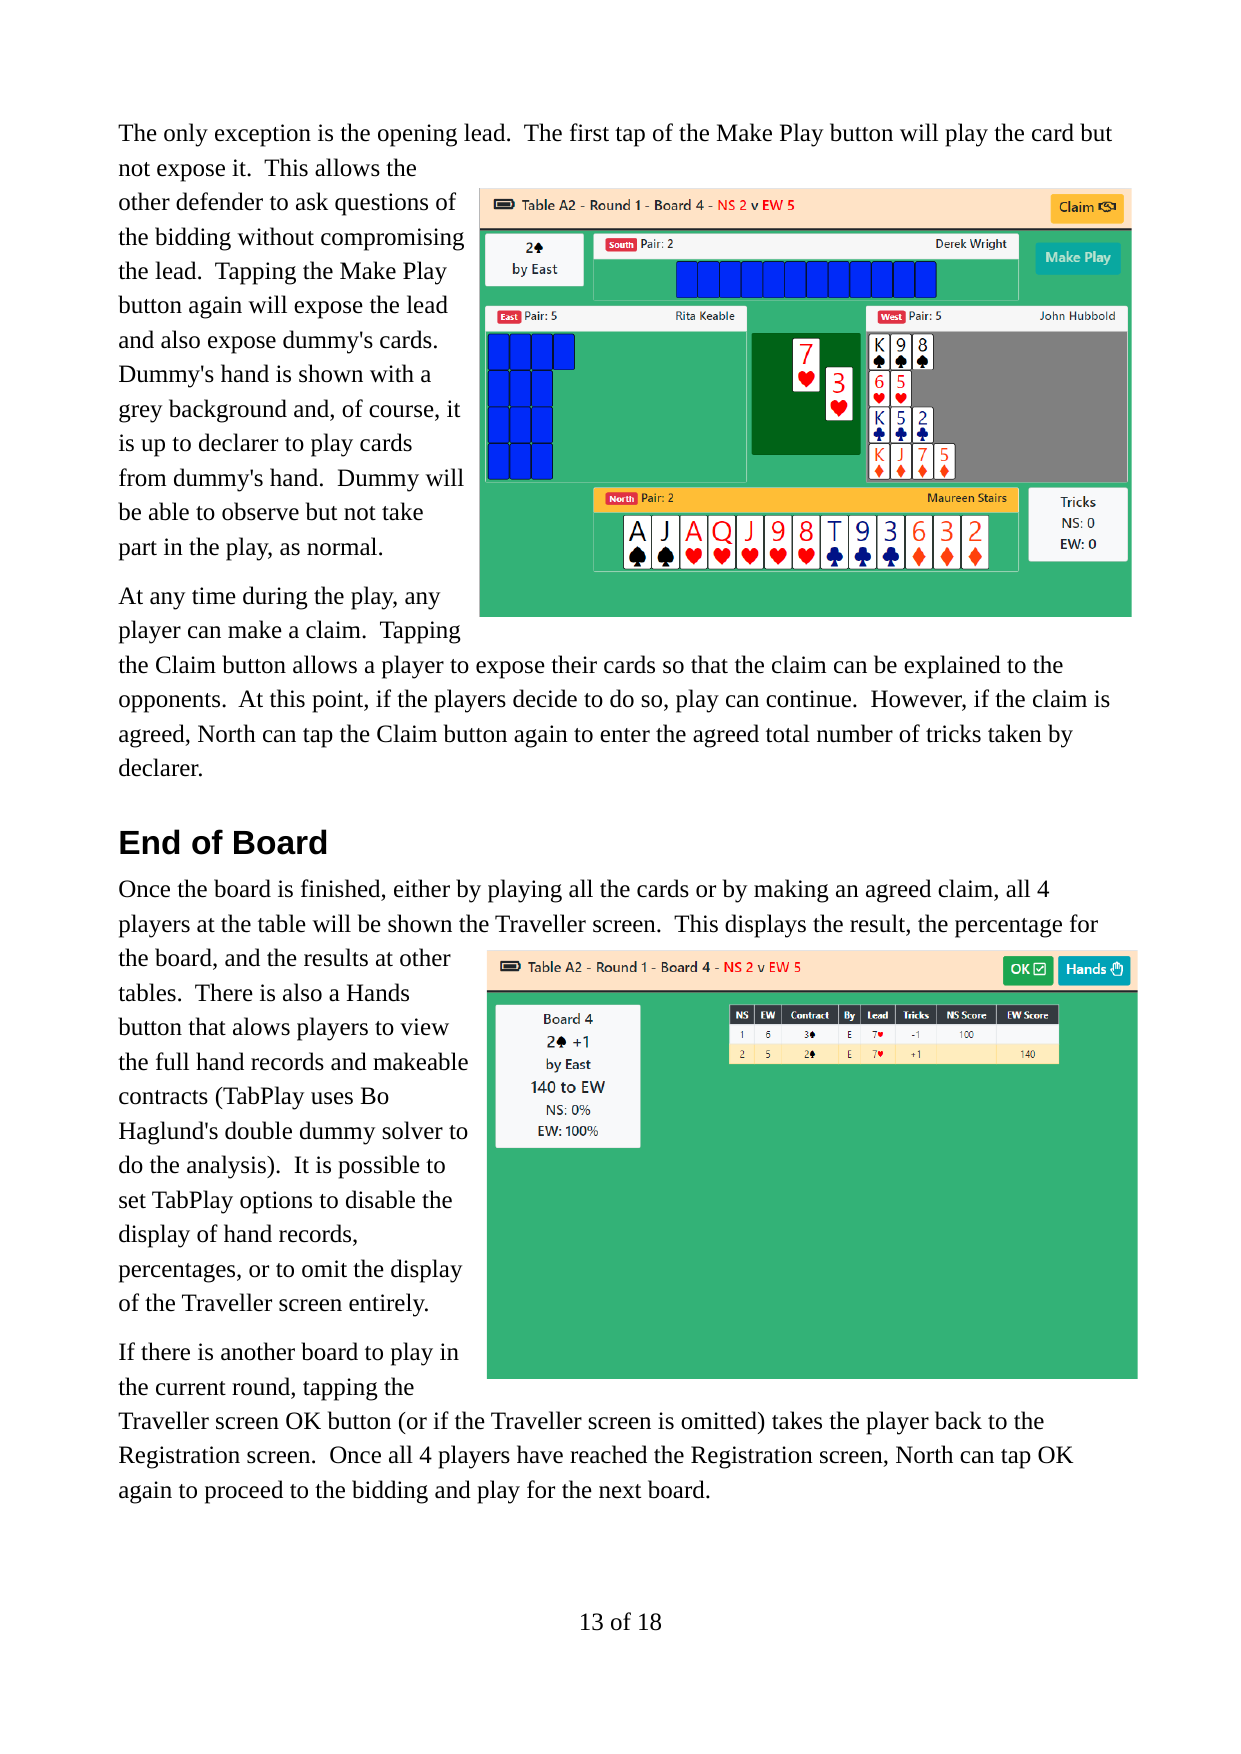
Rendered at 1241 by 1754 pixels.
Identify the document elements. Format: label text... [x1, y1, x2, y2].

picture [478, 188, 1132, 617]
picture [486, 950, 1138, 1379]
text At any time during the play, any player can make a claim. Tapping the Claim button allows a player to expose their cards so that the claim can be explained to the opponents. At this point, if the players decide to do so, play can continue. However, if the claim is agreed, North can tap the Claim button again to enter the agreed total number of tricks taken by declarer. [118, 581, 1122, 782]
text Once the board is finished, either by playing all the cards or by making an agreed claim, all 4 players at the table will be shown the Traveller screen. This displays the result, the percentage for the board, and the results at other tables. There is also a Hands button that alows players to view the full hand records and makeable contracts (TabPlay uses Bo Haglund's double dummy solver to do the analysis). It is possible to set TabPlay options to disable the display of hand records, percentages, or to omit the display of the Traveller screen entirely. [118, 874, 1122, 1317]
text If there is another board to play in the current round, tapping the Traveller screen OK button (or if the Traveller screen is omitted) takes the player back to the Registration screen. Once all 4 players have reached the Registration screen, North can tap OK again to proceed to the bidding and play for the next board. [118, 1337, 1122, 1504]
subtitle End of Board [118, 823, 1122, 862]
text The only exception is the opening lead. The first tap of the Make Play button will play the card but not expose it. This allows the other defender to ask questions of the bidding without compromising the lead. Tapping the Make Play button again will expose the lead and also expose dummy's cards. Dummy's hand is shown with a grey background and, of course, it is up to declarer to play cards from dummy's hand. Dummy will be able to observe but not take part in the play, as normal. [118, 118, 1122, 561]
